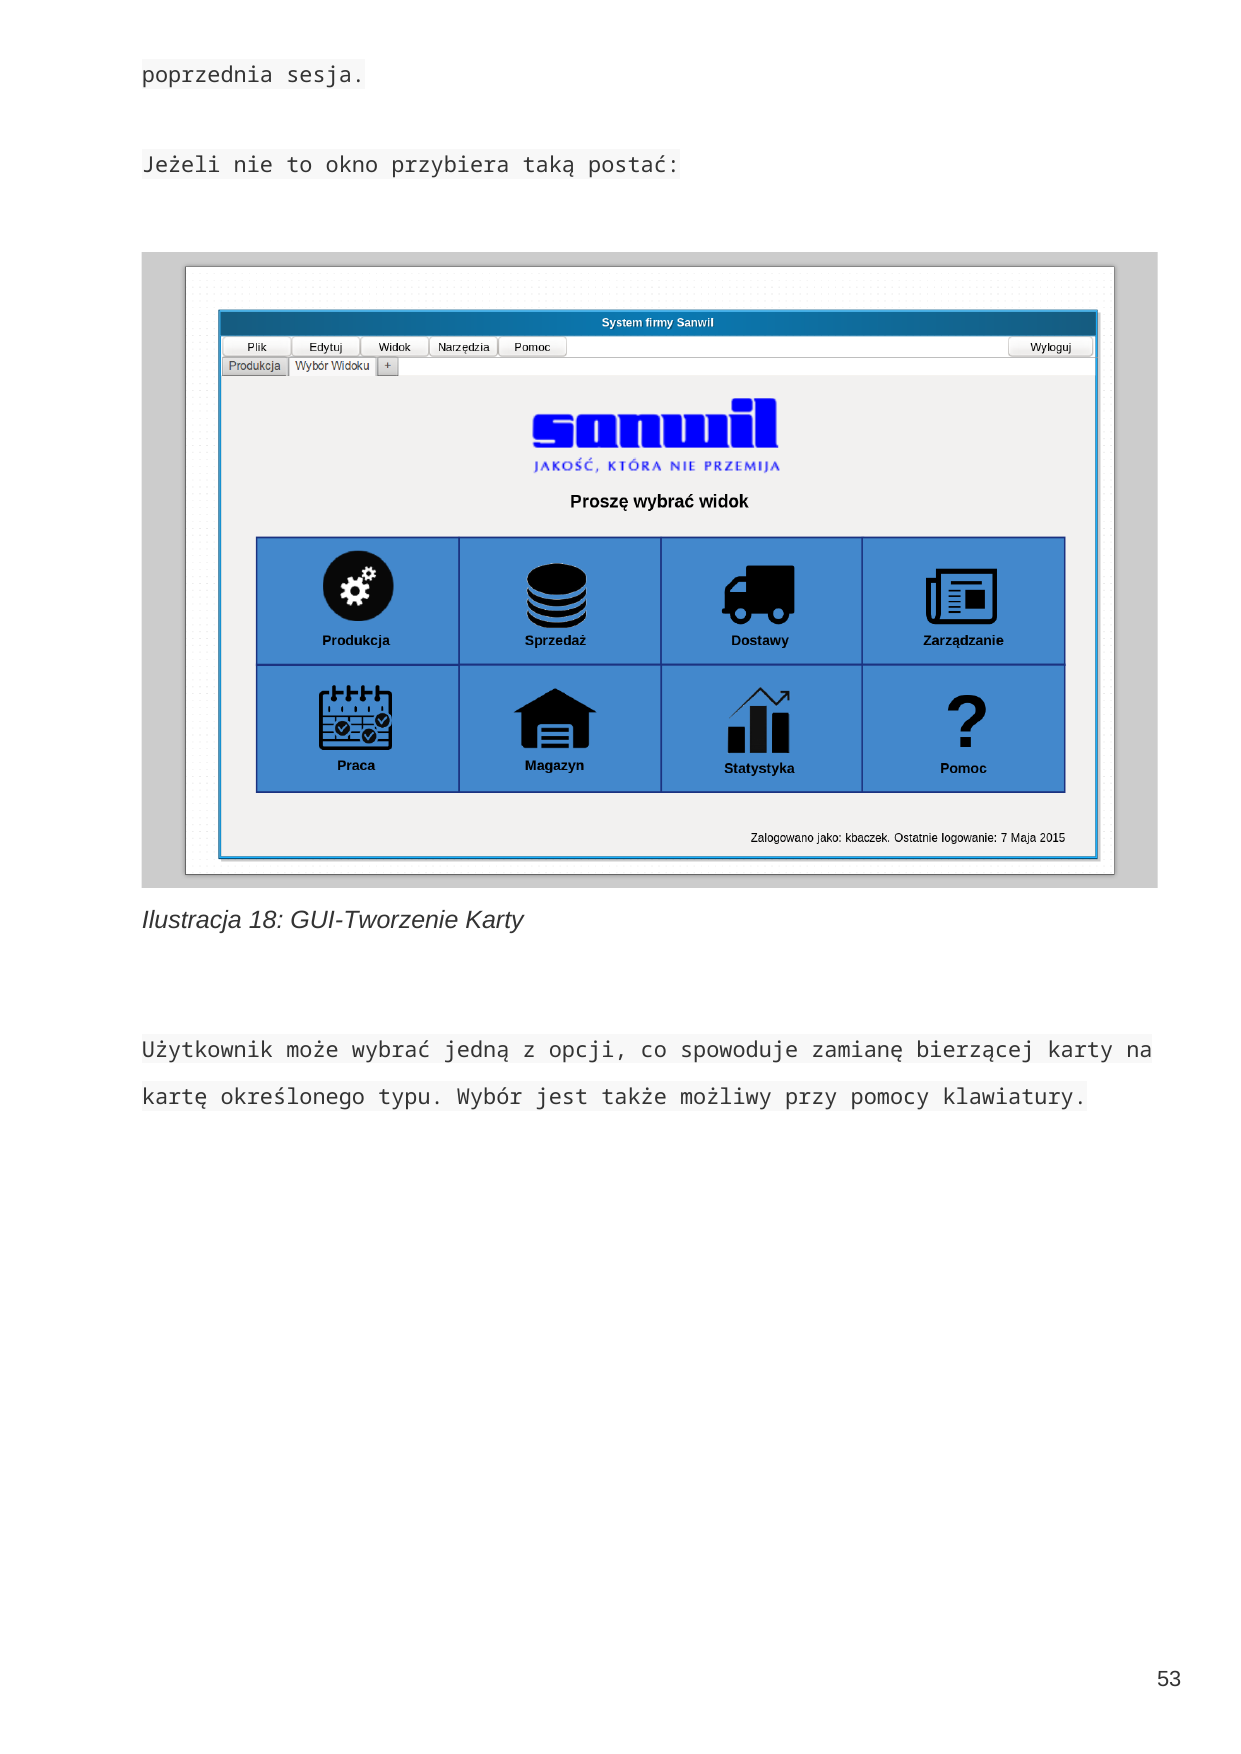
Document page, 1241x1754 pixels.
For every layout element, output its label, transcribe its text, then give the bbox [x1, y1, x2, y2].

text Jeżeli użytkownik posiadał wcześniej sesję w systemie to uwidacznia się poprzednia sesja. [365, 59, 1158, 89]
text Użytkownik może wybrać jedną z opcji, co spowoduje zamianę bierzącej karty na kartę określonego typu. Wybór jest także możliwy przy pomocy klawiatury. [142, 1034, 1158, 1111]
text Ilustracja 18: GUI-Tworzenie Karty [142, 888, 1158, 933]
picture [141, 252, 1158, 888]
text Jeżeli nie to okno przybiera taką postać: [680, 149, 1158, 179]
